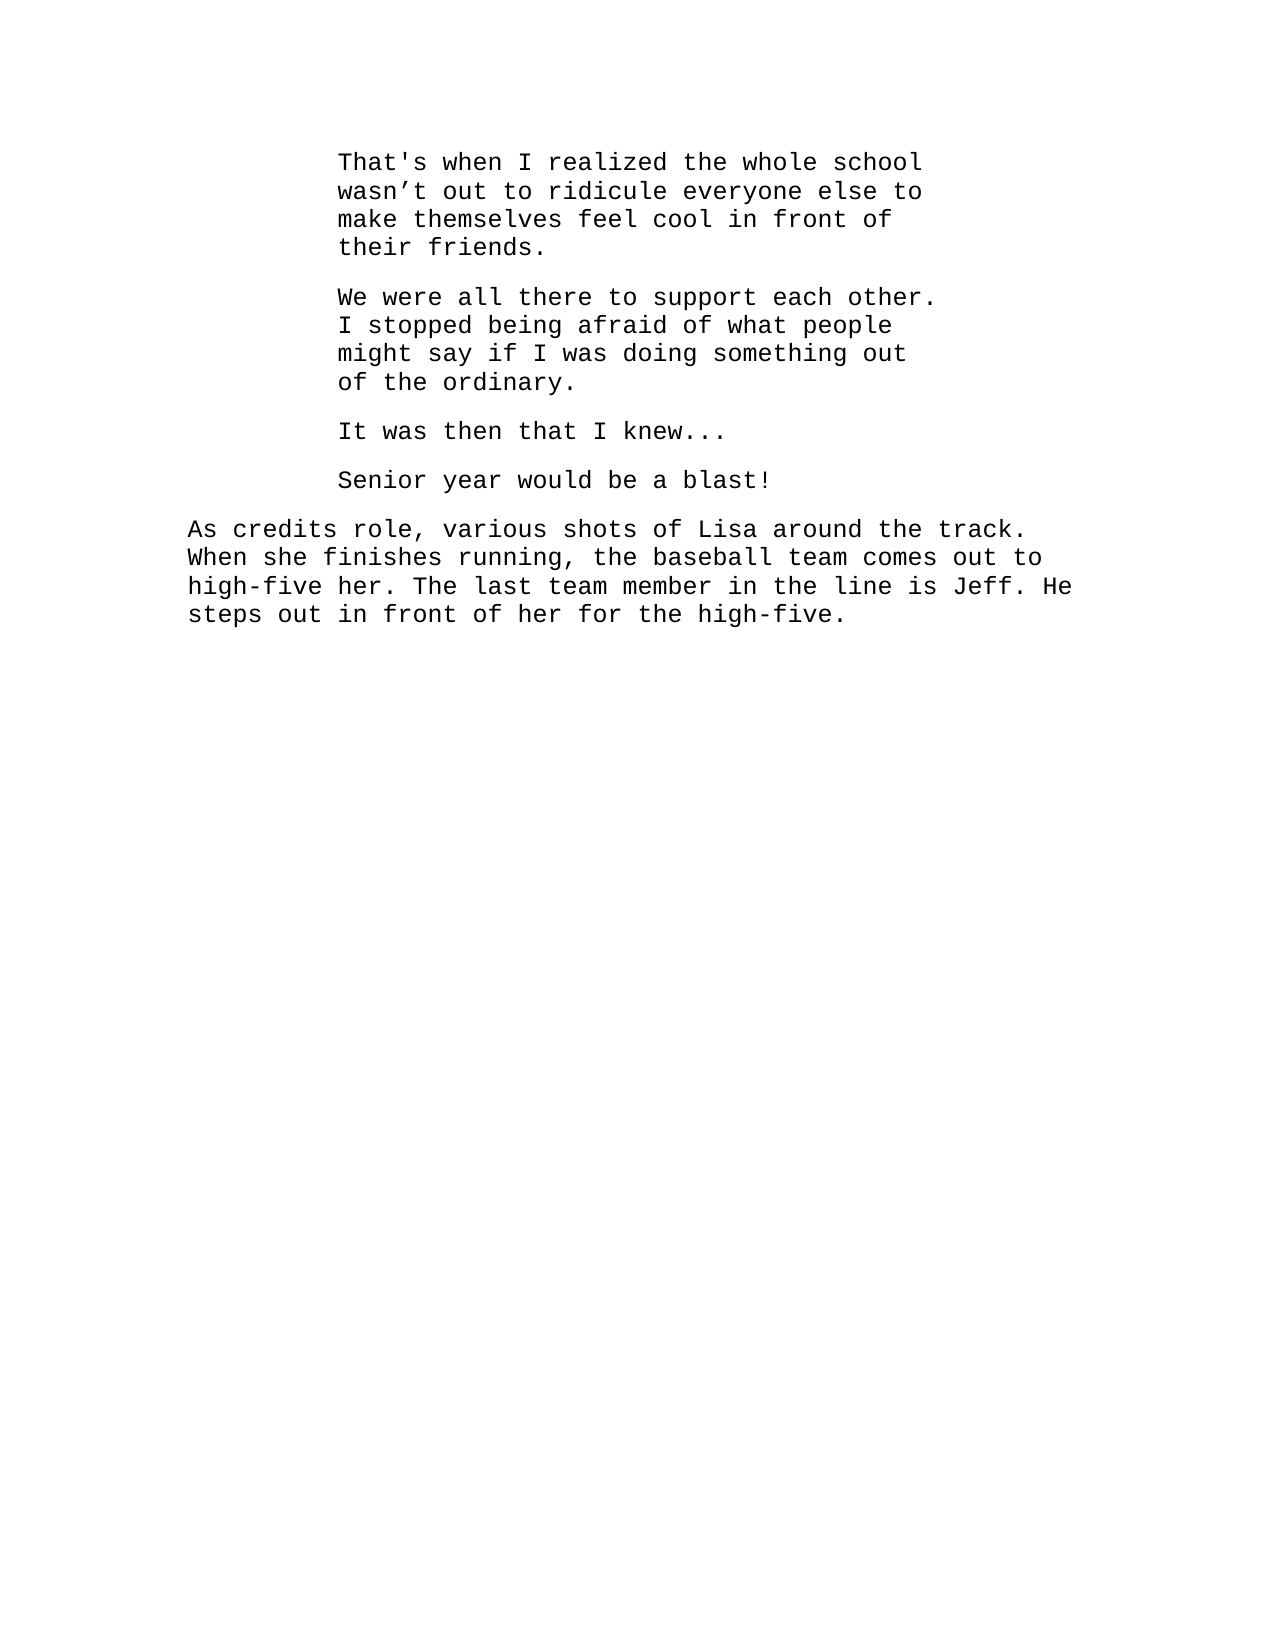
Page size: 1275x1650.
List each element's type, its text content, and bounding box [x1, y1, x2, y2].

text It was then that I knew... [337, 418, 937, 447]
text As credits role, various shots of Lisa around the track. When she finishes running, the baseball team comes out to high-five her. The last team member in the line is Jeff. He steps out in front of her for the high-five. [187, 517, 1087, 630]
text That's when I realized the whole school wasn’t out to ridicule everyone else to make themselves feel cool in front of their friends. [337, 150, 937, 263]
text Senior year would be a blast! [337, 467, 937, 496]
text We were all there to support each other. I stopped being afraid of what people might say if I was doing something out of the ordinary. [337, 284, 937, 397]
